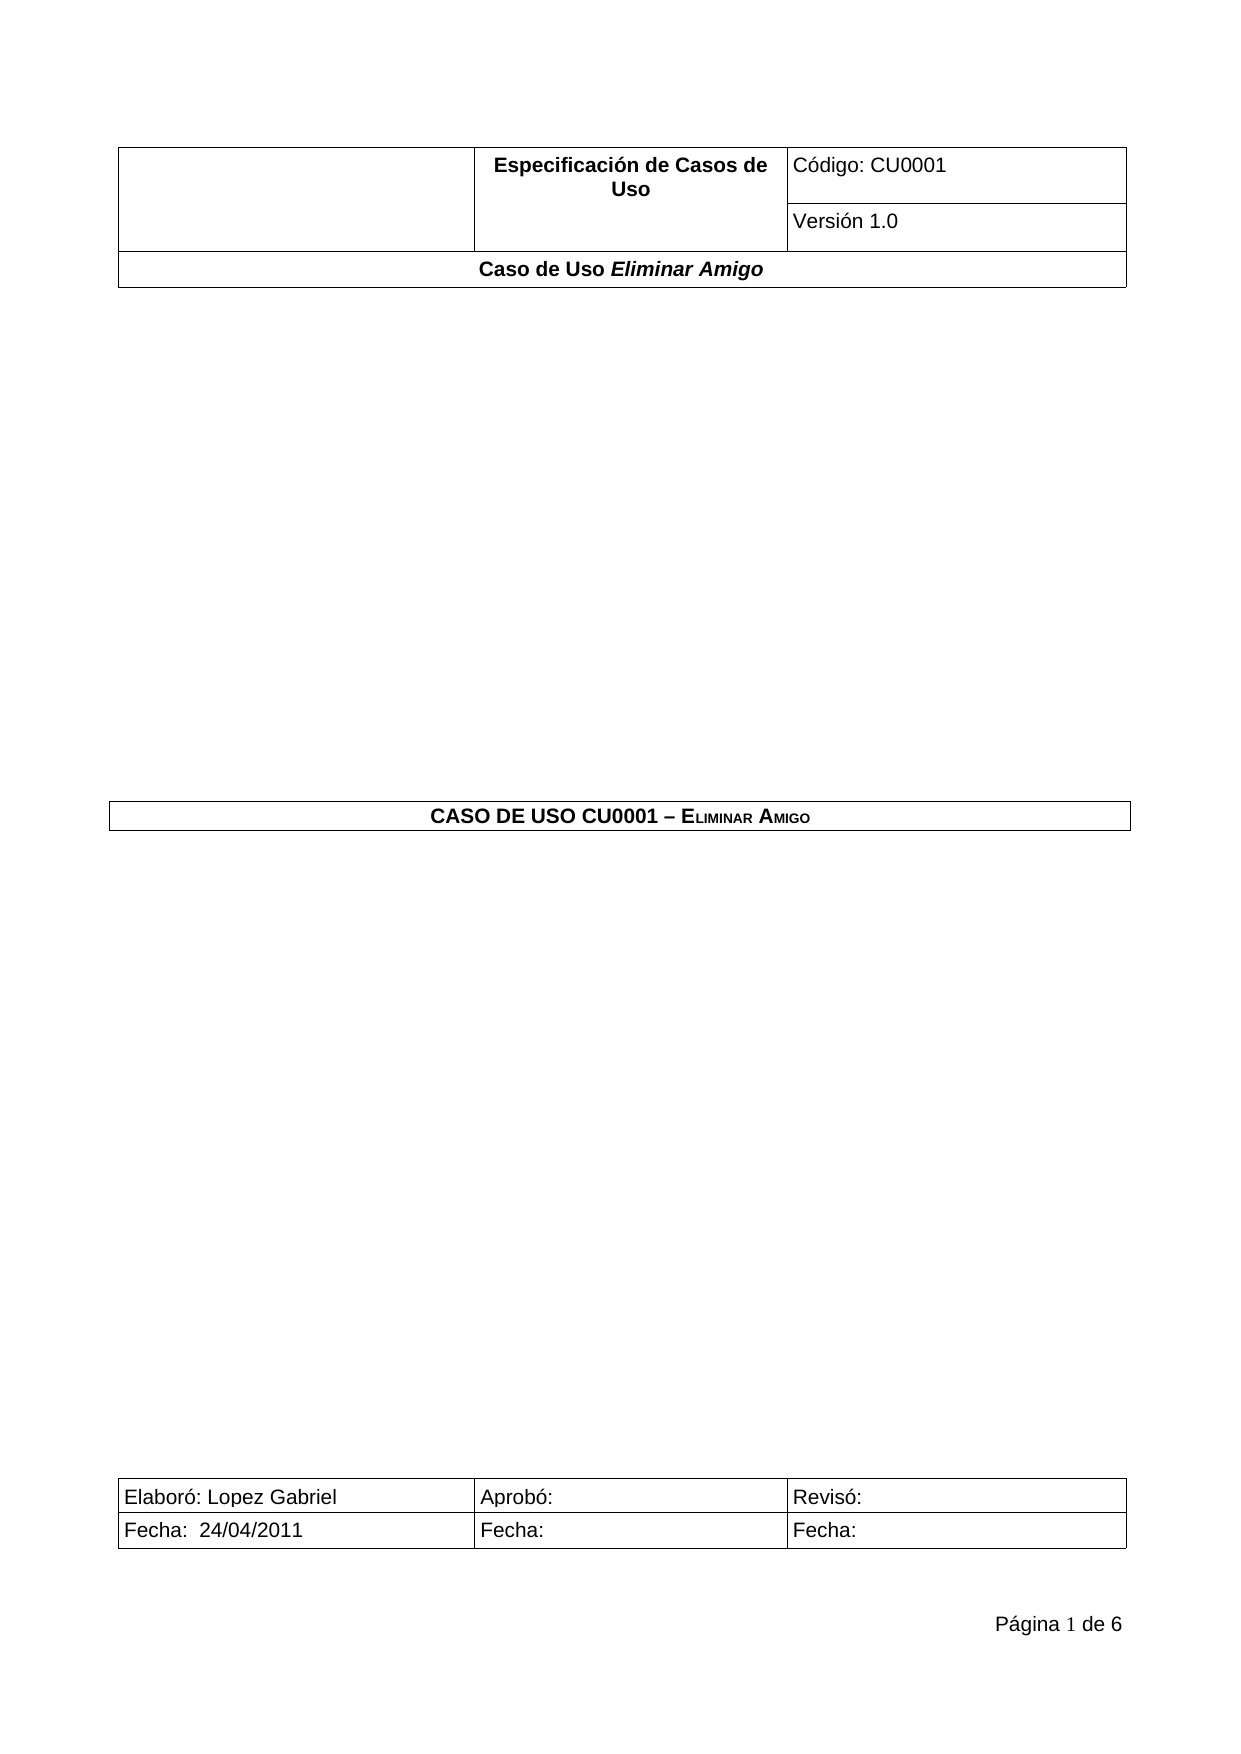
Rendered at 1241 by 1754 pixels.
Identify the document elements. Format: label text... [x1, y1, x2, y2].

table_cell Fecha: [475, 1513, 787, 1547]
table_cell Fecha: [788, 1513, 1126, 1547]
table_header Elaboró: Lopez Gabriel [119, 1479, 474, 1512]
text CASO DE USO CU0001 – Eliminar Amigo [110, 802, 1130, 830]
table_header Revisó: [788, 1479, 1126, 1512]
table_header Aprobó: [475, 1479, 787, 1512]
table_cell Fecha: 24/04/2011 [119, 1513, 474, 1547]
